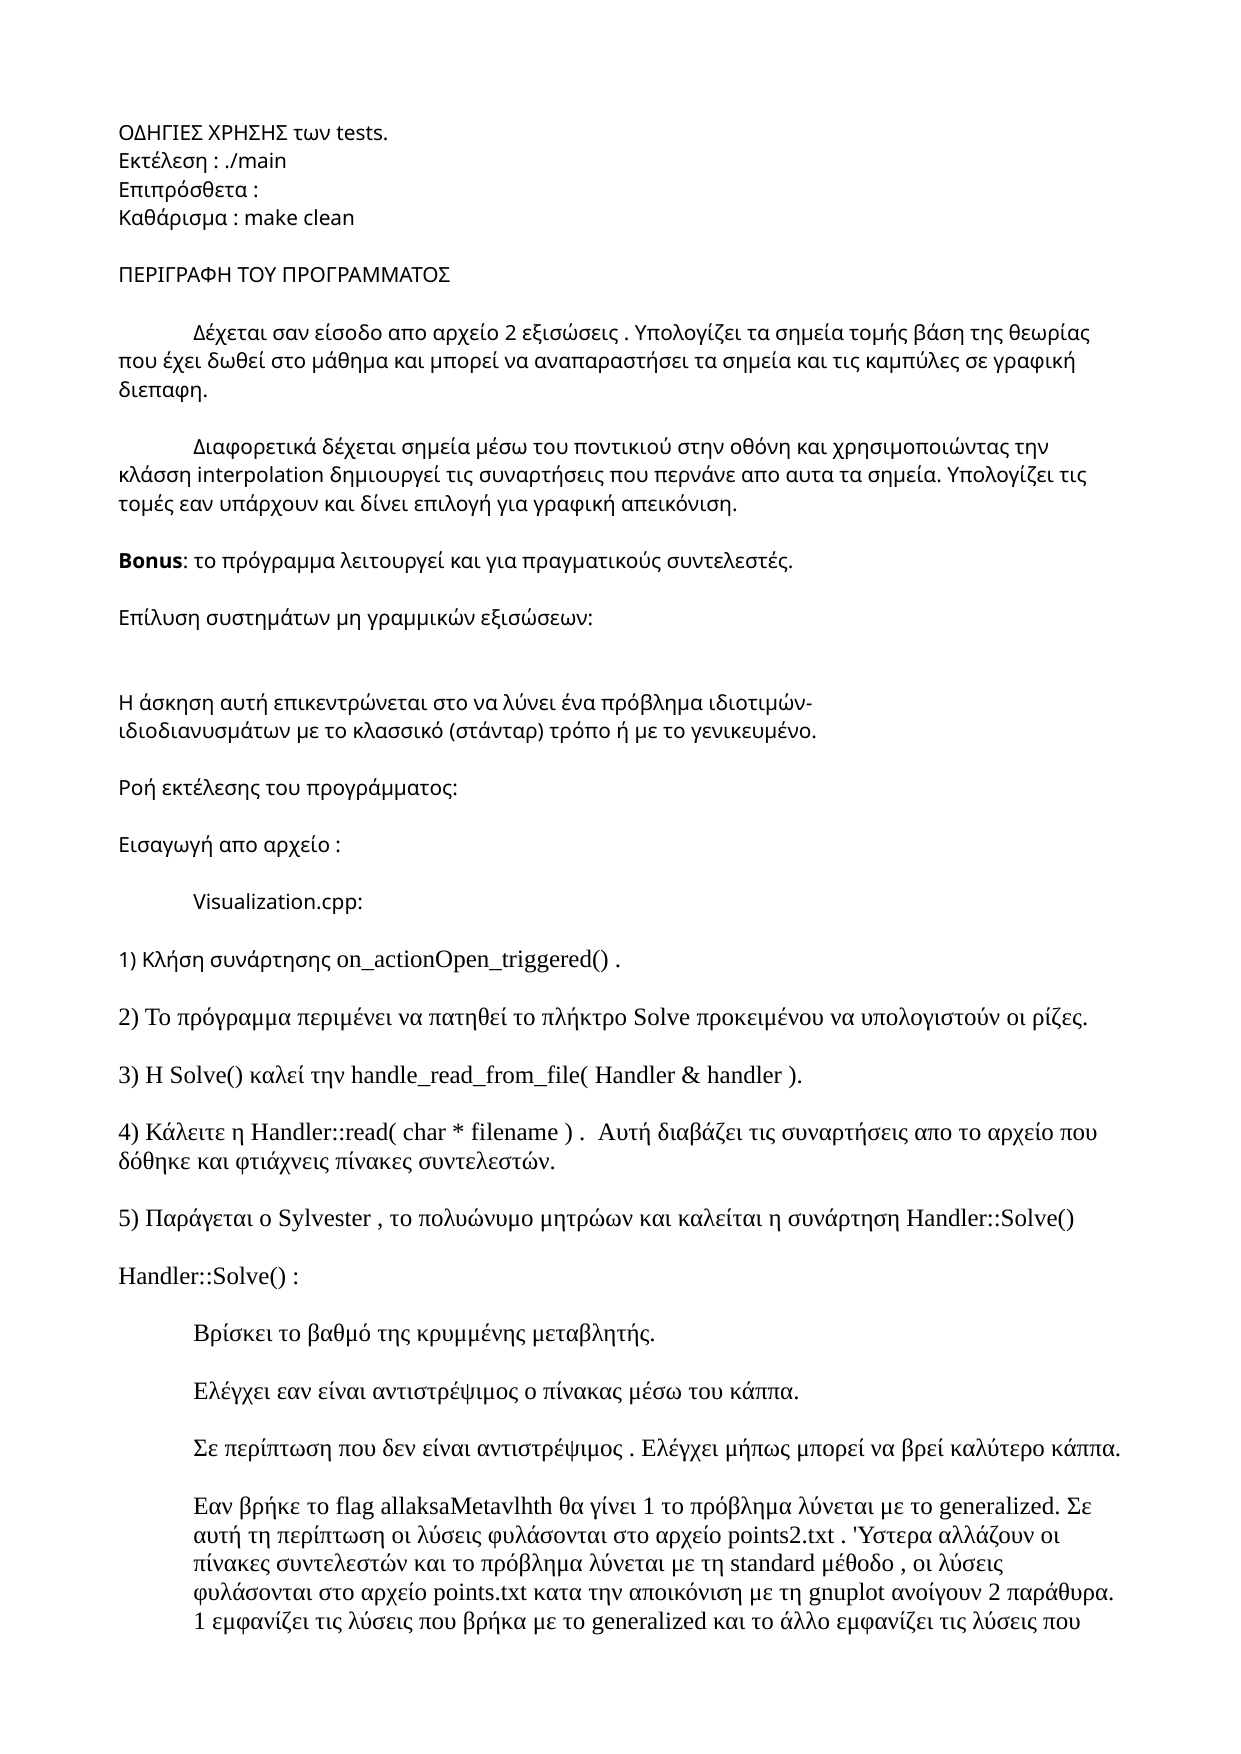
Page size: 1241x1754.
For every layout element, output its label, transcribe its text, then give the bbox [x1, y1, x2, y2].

text Ελέγχει εαν είναι αντιστρέψιμος ο πίνακας μέσω του κάππα. [118, 1376, 1122, 1405]
text Εαν βρήκε το flag allaksaMetavlhth θα γίνει 1 το πρόβλημα λύνεται με το generalized. Σε [118, 1491, 1122, 1520]
text Επιπρόσθετα : [118, 175, 1122, 203]
text 1) Κλήση συνάρτησης on_actionOpen_triggered() . [118, 944, 1122, 973]
text Εκτέλεση : ./main [118, 147, 1122, 175]
text Visualization.cpp: [118, 887, 1122, 916]
text Bonus: το πρόγραμμα λειτουργεί και για πραγματικούς συντελεστές. [118, 546, 1122, 574]
text 3) Η Solve() καλεί την handle_read_from_file( Handler & handler ). [118, 1060, 1122, 1088]
text ιδιοδιανυσμάτων με το κλασσικό (στάνταρ) τρόπο ή με το γενικευμένο. [118, 717, 1122, 745]
text αυτή τη περίπτωση οι λύσεις φυλάσονται στο αρχείο points2.txt . 'Υστερα αλλάζουν οι πίνακες συντελεστών και το πρόβλημα λύνεται με τη standard μέθοδο , οι λύσεις φυλάσονται στο αρχείο points.txt κατα την αποικόνιση με τη gnuplot ανοίγουν 2 παράθυρα. [118, 1520, 1122, 1606]
text Σε περίπτωση που δεν είναι αντιστρέψιμος . Ελέγχει μήπως μπορεί να βρεί καλύτερο κάππα. [118, 1433, 1122, 1462]
text Η άσκηση αυτή επικεντρώνεται στο να λύνει ένα πρόβλημα ιδιοτιμών- [118, 688, 1122, 717]
text Ροή εκτέλεσης του προγράμματος: [118, 773, 1122, 802]
text 5) Παράγεται ο Sylvester , το πολυώνυμο μητρώων και καλείται η συνάρτηση Handler::Solve() [118, 1203, 1122, 1232]
text Επίλυση συστημάτων μη γραμμικών εξισώσεων: [118, 603, 1122, 631]
text Handler::Solve() : [118, 1261, 1122, 1290]
text ΟΔΗΓΙΕΣ ΧΡΗΣΗΣ των tests. [118, 118, 1122, 147]
text Εισαγωγή απο αρχείο : [118, 830, 1122, 859]
text Βρίσκει το βαθμό της κρυμμένης μεταβλητής. [118, 1318, 1122, 1347]
text 4) Κάλειτε η Handler::read( char * filename ) . Αυτή διαβάζει τις συναρτήσεις απο το αρχείο που δόθηκε και φτιάχνεις πίνακες συντελεστών. [118, 1117, 1122, 1175]
text Καθάρισμα : make clean [118, 203, 1122, 232]
text Διαφορετικά δέχεται σημεία μέσω του ποντικιού στην οθόνη και χρησιμοποιώντας την κλάσση interpolation δημιουργεί τις συναρτήσεις που περνάνε απο αυτα τα σημεία. Υπολογίζει τις τομές εαν υπάρχουν και δίνει επιλογή για γραφική απεικόνιση. [118, 432, 1122, 517]
text 2) To πρόγραμμα περιμένει να πατηθεί το πλήκτρο Solve προκειμένου να υπολογιστούν οι ρίζες. [118, 1002, 1122, 1031]
text Δέχεται σαν είσοδο απο αρχείο 2 εξισώσεις . Υπολογίζει τα σημεία τομής βάση της θεωρίας που έχει δωθεί στο μάθημα και μπορεί να αναπαραστήσει τα σημεία και τις καμπύλες σε γραφική διεπαφη. [118, 318, 1122, 403]
text ΠΕΡΙΓΡΑΦΗ ΤΟΥ ΠΡΟΓΡΑΜΜΑΤΟΣ [118, 261, 1122, 289]
text 1 εμφανίζει τις λύσεις που βρήκα με το generalized και το άλλο εμφανίζει τις λύσεις που [118, 1606, 1122, 1635]
